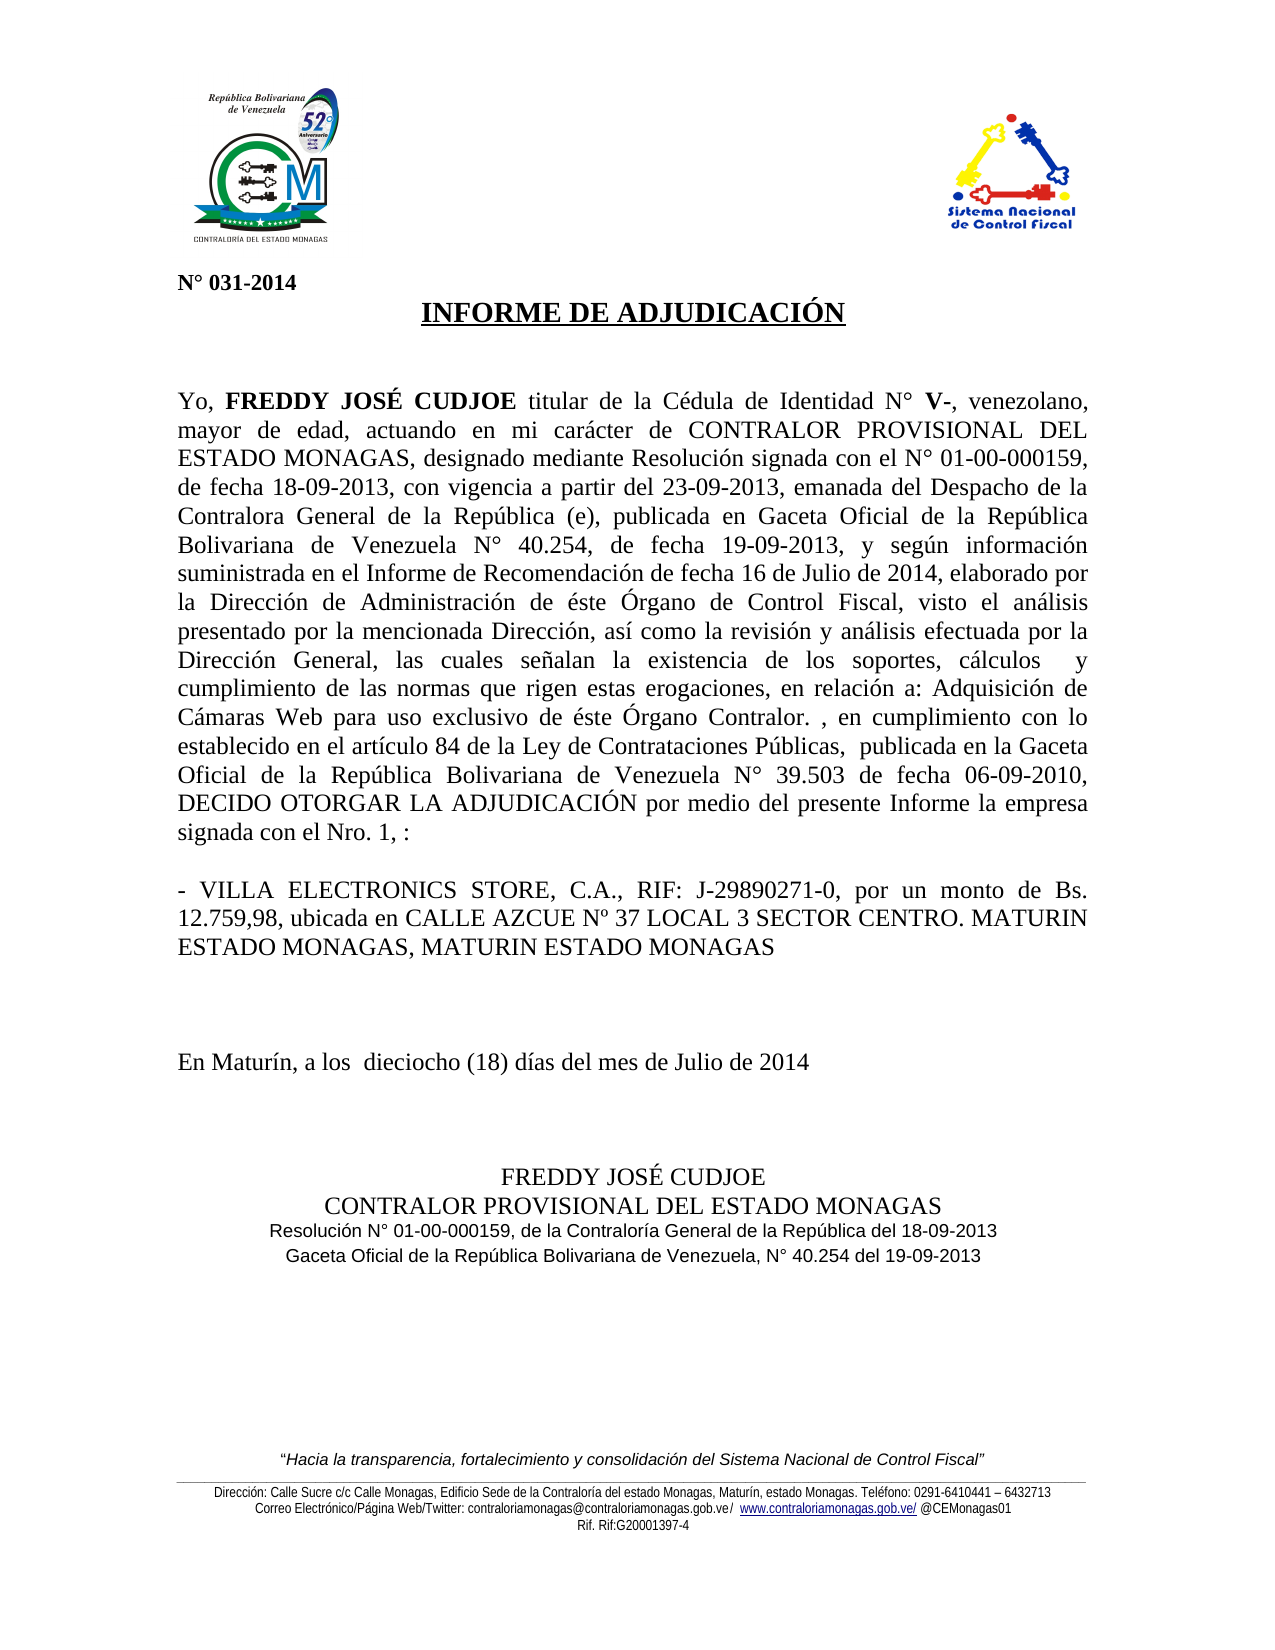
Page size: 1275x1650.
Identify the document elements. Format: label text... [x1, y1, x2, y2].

text Gaceta Oficial de la República Bolivariana de Venezuela, N° 40.254 del 19-09-2013 [177, 1241, 1089, 1266]
picture [941, 107, 1088, 235]
text Yo, FREDDY JOSÉ CUDJOE titular de la Cédula de Identidad N° V-, venezolano, mayor de edad, actuando en mi carácter de CONTRALOR PROVISIONAL DEL ESTADO MONAGAS, designado mediante Resolución signada con el N° 01-00-000159, de fecha 18-09-2013, con vigencia a partir del 23-09-2013, emanada del Despacho de la Contralora General de la República (e), publicada en Gaceta Oficial de la República Bolivariana de Venezuela N° 40.254, de fecha 19-09-2013, y según información suministrada en el Informe de Recomendación de fecha 16 de Julio de 2014, elaborado por la Dirección de Administración de éste Órgano de Control Fiscal, visto el análisis presentado por la mencionada Dirección, así como la revisión y análisis efectuada por la Dirección General, las cuales señalan la existencia de los soportes, cálculos y cumplimiento de las normas que rigen estas erogaciones, en relación a: Adquisición de Cámaras Web para uso exclusivo de éste Órgano Contralor. , en cumplimiento con lo establecido en el artículo 84 de la Ley de Contrataciones Públicas, publicada en la Gaceta Oficial de la República Bolivariana de Venezuela N° 39.503 de fecha 06-09-2010, DECIDO OTORGAR LA ADJUDICACIÓN por medio del presente Informe la empresa signada con el Nro. 1, : [177, 386, 1089, 846]
picture [169, 72, 363, 258]
text INFORME DE ADJUDICACIÓN [177, 295, 1089, 328]
text CONTRALOR PROVISIONAL DEL ESTADO MONAGAS [177, 1191, 1089, 1220]
text FREDDY JOSÉ CUDJOE [177, 1162, 1089, 1191]
text En Maturín, a los dieciocho (18) días del mes de Julio de 2014 [177, 1047, 1089, 1076]
text N° 031-2014 [177, 269, 1089, 295]
text Resolución N° 01-00-000159, de la Contraloría General de la República del 18-09-2013 [177, 1220, 1089, 1241]
text - VILLA ELECTRONICS STORE, C.A., RIF: J-29890271-0, por un monto de Bs. 12.759,98, ubicada en CALLE AZCUE Nº 37 LOCAL 3 SECTOR CENTRO. MATURIN ESTADO MONAGAS, MATURIN ESTADO MONAGAS [177, 875, 1089, 1018]
